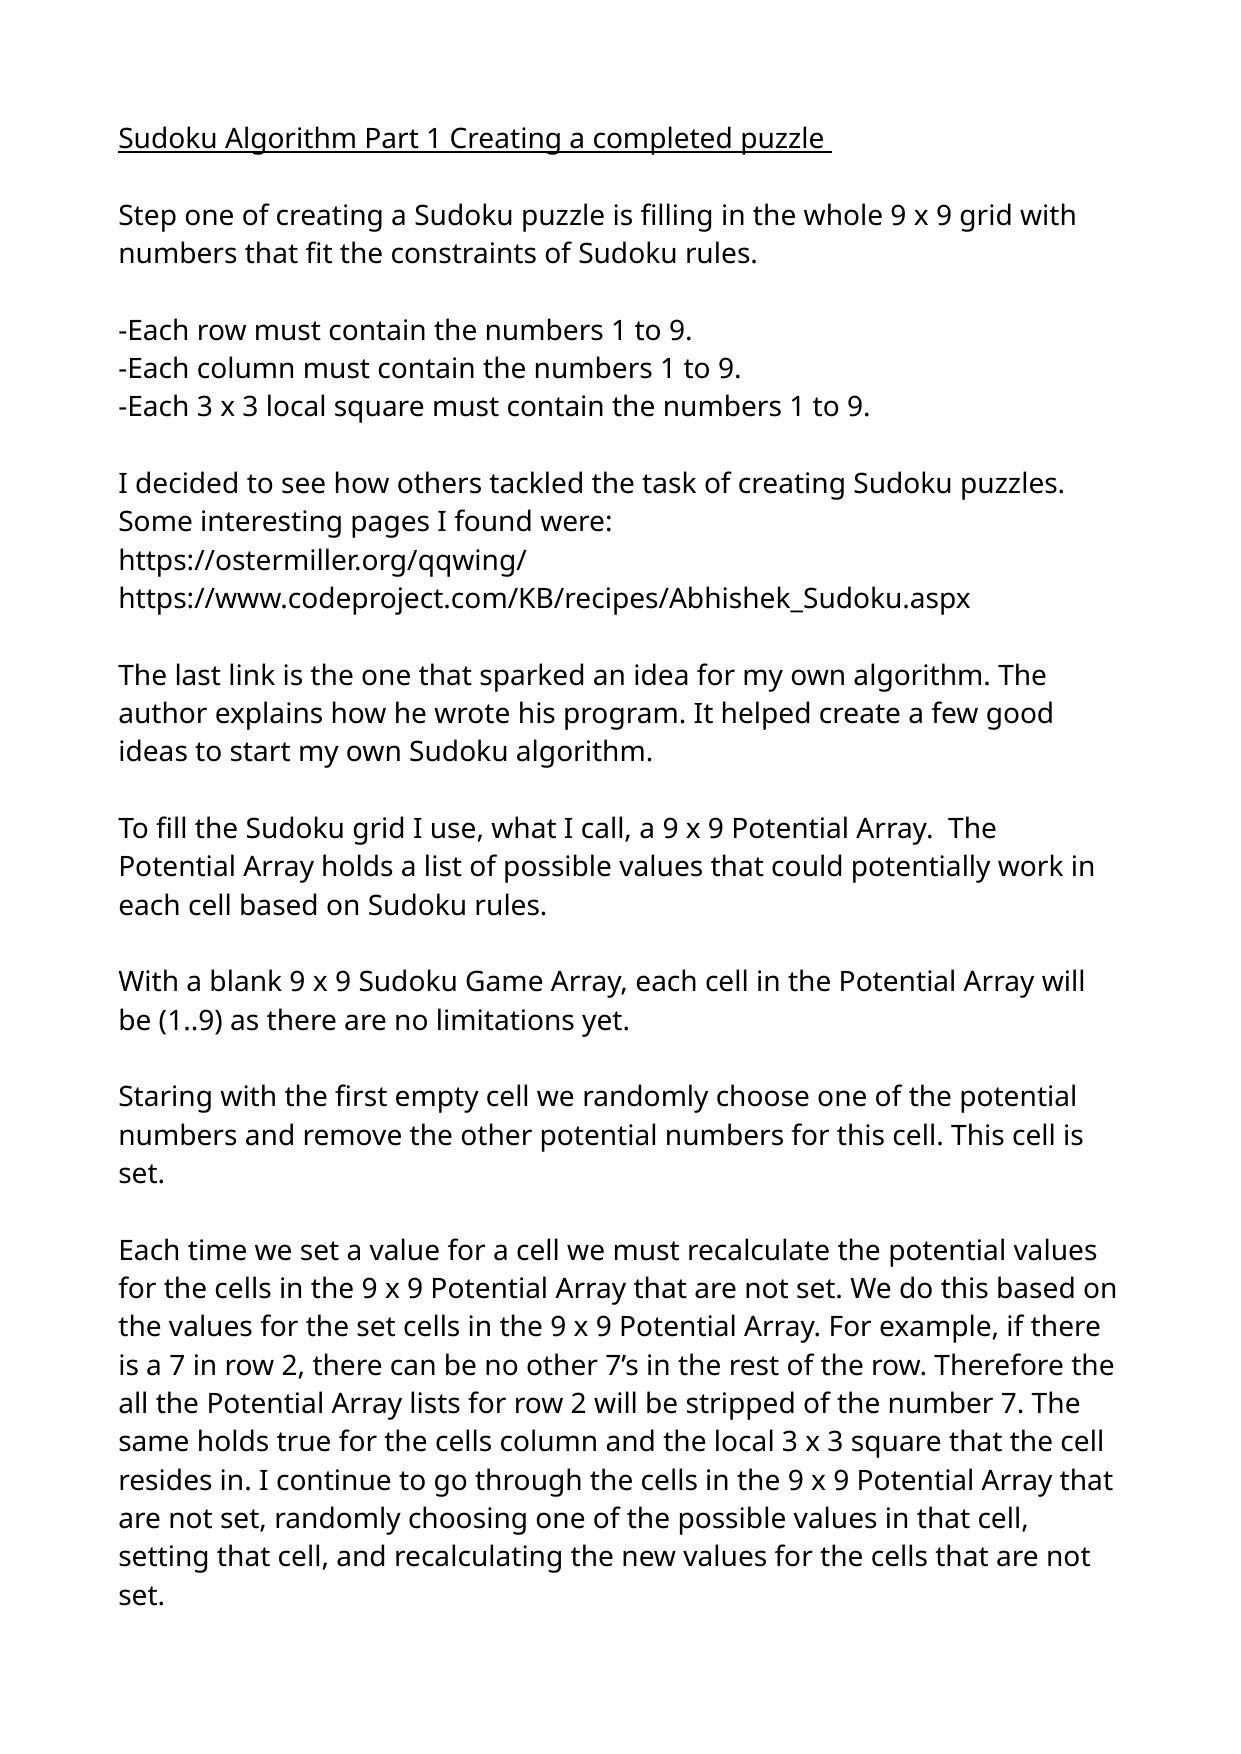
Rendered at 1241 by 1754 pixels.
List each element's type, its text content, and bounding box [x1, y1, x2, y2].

text -Each 3 x 3 local square must contain the numbers 1 to 9. [118, 386, 1122, 425]
text The last link is the one that sparked an idea for my own algorithm. The author explains how he wrote his program. It helped create a few good ideas to start my own Sudoku algorithm. [118, 655, 1122, 770]
text Sudoku Algorithm Part 1 Creating a completed puzzle [118, 118, 1122, 156]
text To fill the Sudoku grid I use, what I call, a 9 x 9 Potential Array. The Potential Array holds a list of possible values that could potentially work in each cell based on Sudoku rules. [118, 808, 1122, 923]
text -Each column must contain the numbers 1 to 9. [118, 348, 1122, 386]
text With a blank 9 x 9 Sudoku Game Array, each cell in the Potential Array will be (1..9) as there are no limitations yet. [118, 961, 1122, 1038]
text https://www.codeproject.com/KB/recipes/Abhishek_Sudoku.aspx [118, 578, 1122, 616]
text Each time we set a value for a cell we must recalculate the potential values for the cells in the 9 x 9 Potential Array that are not set. We do this based on the values for the set cells in the 9 x 9 Potential Array. For example, if there is a 7 in row 2, there can be no other 7’s in the rest of the row. Therefore the all the Potential Array lists for row 2 will be stripped of the number 7. The same holds true for the cells column and the local 3 x 3 square that the cell resides in. I continue to go through the cells in the 9 x 9 Potential Array that are not set, randomly choosing one of the possible values in that cell, setting that cell, and recalculating the new values for the cells that are not set. [118, 1230, 1122, 1613]
text -Each row must contain the numbers 1 to 9. [118, 310, 1122, 348]
text Staring with the first empty cell we randomly choose one of the potential numbers and remove the other potential numbers for this cell. This cell is set. [118, 1076, 1122, 1191]
text Some interesting pages I found were: [118, 501, 1122, 540]
text Step one of creating a Sudoku puzzle is filling in the whole 9 x 9 grid with numbers that fit the constraints of Sudoku rules. [118, 195, 1122, 271]
text https://ostermiller.org/qqwing/ [118, 540, 1122, 578]
text I decided to see how others tackled the task of creating Sudoku puzzles. [118, 463, 1122, 501]
